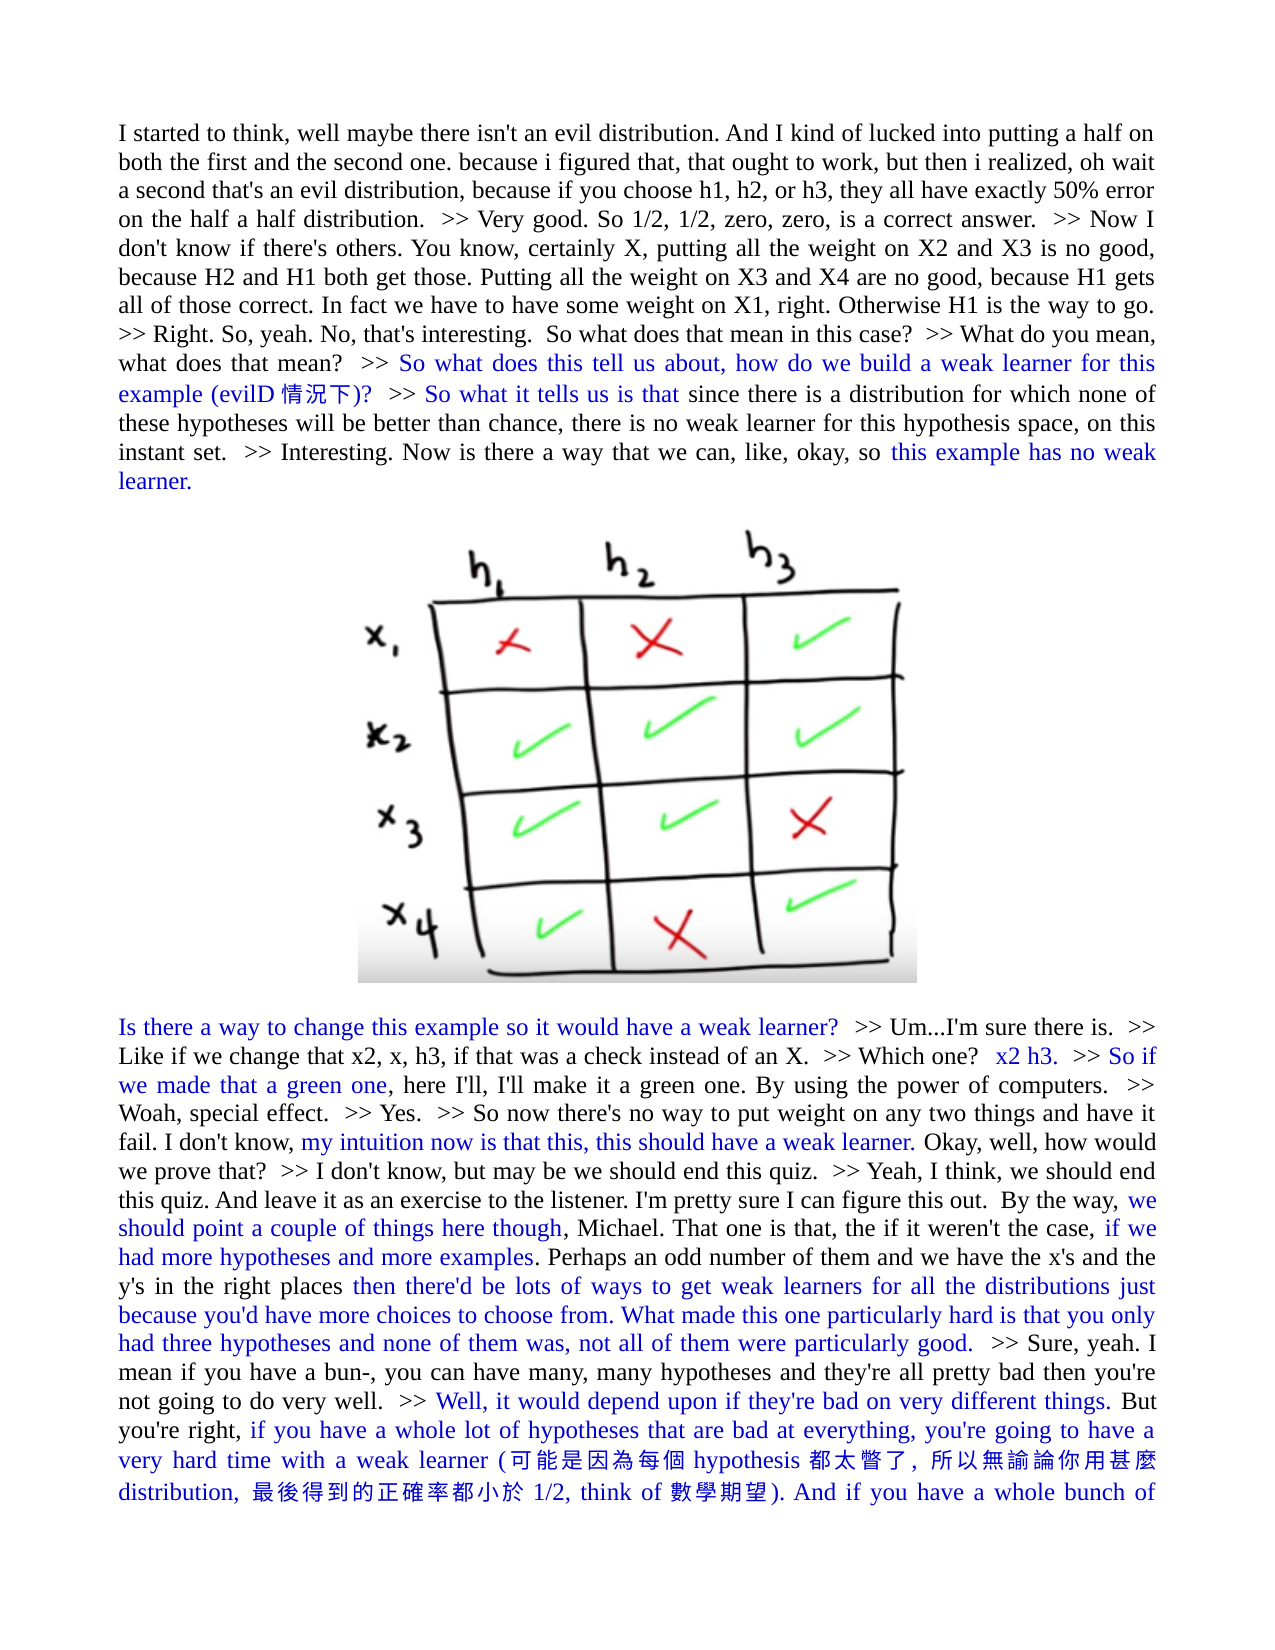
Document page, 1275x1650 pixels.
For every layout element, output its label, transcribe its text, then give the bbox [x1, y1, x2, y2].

text Is there a way to change this example so it would have a weak learner? >> Um...I'm sure there is. >> Like if we change that x2, x, h3, if that was a check instead of an X. >> Which one? x2 h3. >> So if we made that a green one, here I'll, I'll make it a green one. By using the power of computers. >> Woah, special effect. >> Yes. >> So now there's no way to put weight on any two things and have it fail. I don't know, my intuition now is that this, this should have a weak learner. Okay, well, how would we prove that? >> I don't know, but may be we should end this quiz. >> Yeah, I think, we should end this quiz. And leave it as an exercise to the listener. I'm pretty sure I can figure this out. By the way, we should point a couple of things here though, Michael. That one is that, the if it weren't the case, if we had more hypotheses and more examples. Perhaps an odd number of them and we have the x's and the y's in the right places then there'd be lots of ways to get weak learners for all the distributions just because you'd have more choices to choose from. What made this one particularly hard is that you only had three hypotheses and none of them was, not all of them were particularly good. >> Sure, yeah. I mean if you have a bun-, you can have many, many hypotheses and they're all pretty bad then you're not going to do very well. >> Well, it would depend upon if they're bad on very different things. But you're right, if you have a whole lot of hypotheses that are bad at everything, you're going to have a very hard time with a weak learner (可能是因為每個hypothesis都太瞥了, 所以無諭論你用甚麼distribution, 最後得到的正確率都小於1/2, think of數學期望). And if you have a whole bunch of [118, 1012, 1157, 1507]
picture [357, 523, 918, 983]
text I started to think, well maybe there isn't an evil distribution. And I kind of lucked into putting a half on both the first and the second one. because i figured that, that ought to work, but then i realized, oh wait a second that's an evil distribution, because if you choose h1, h2, or h3, they all have exactly 50% error on the half a half distribution. >> Very good. So 1/2, 1/2, zero, zero, is a correct answer. >> Now I don't know if there's others. You know, certainly X, putting all the weight on X2 and X3 is no good, because H2 and H1 both get those. Putting all the weight on X3 and X4 are no good, because H1 gets all of those correct. In fact we have to have some weight on X1, right. Otherwise H1 is the way to go. >> Right. So, yeah. No, that's interesting. So what does that mean in this case? >> What do you mean, what does that mean? >> So what does this tell us about, how do we build a weak learner for this example (evilD情況下)? >> So what it tells us is that since there is a distribution for which none of these hypotheses will be better than chance, there is no weak learner for this hypothesis space, on this instant set. >> Interesting. Now is there a way that we can, like, okay, so this example has no weak learner. [118, 118, 1157, 495]
